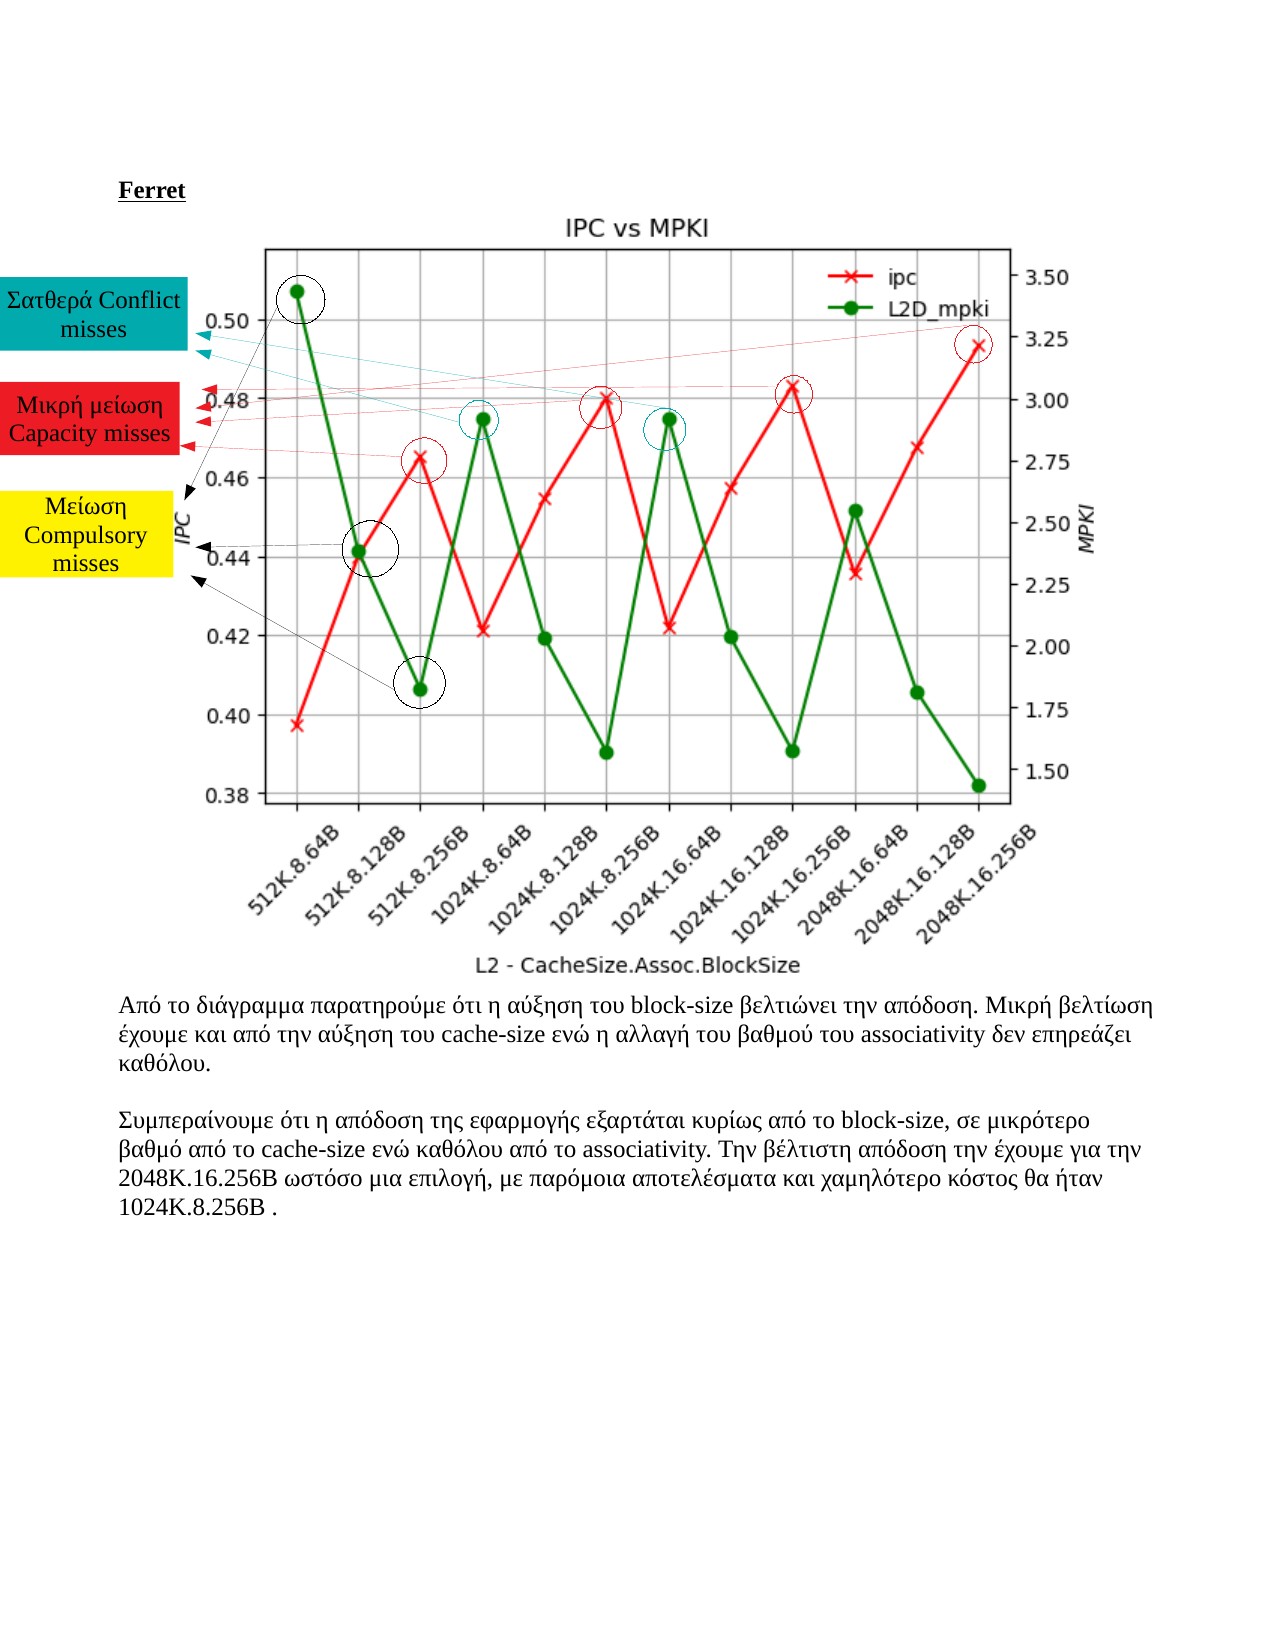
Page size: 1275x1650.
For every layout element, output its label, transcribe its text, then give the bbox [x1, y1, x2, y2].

picture [250, 344, 469, 388]
picture [395, 379, 526, 388]
text Ferret [118, 176, 1157, 204]
picture [224, 393, 409, 420]
picture [239, 366, 329, 389]
picture [232, 389, 343, 404]
picture [160, 204, 1115, 991]
text Συμπεραίνουμε ότι η απόδοση της εφαρμογής εξαρτάται κυρίως από το block-size, σε μικρότερο βαθμό από το cache-size ενώ καθόλου από το associativity. Την βέλτιστη απόδοση την έχουμε για την 2048Κ.16.256Β ωστόσο μια επιλογή, με παρόμοια αποτελέσματα και χαμηλότερο κόστος θα ήταν 1024Κ.8.256Β . [118, 1105, 1157, 1220]
text Από το διάγραμμα παρατηρούμε ότι η αύξηση του block-size βελτιώνει την απόδοση. Μικρή βελτίωση έχουμε και από την αύξηση του cache-size ενώ η αλλαγή του βαθμού του associativity δεν επηρεάζει καθόλου. [118, 981, 1157, 1077]
